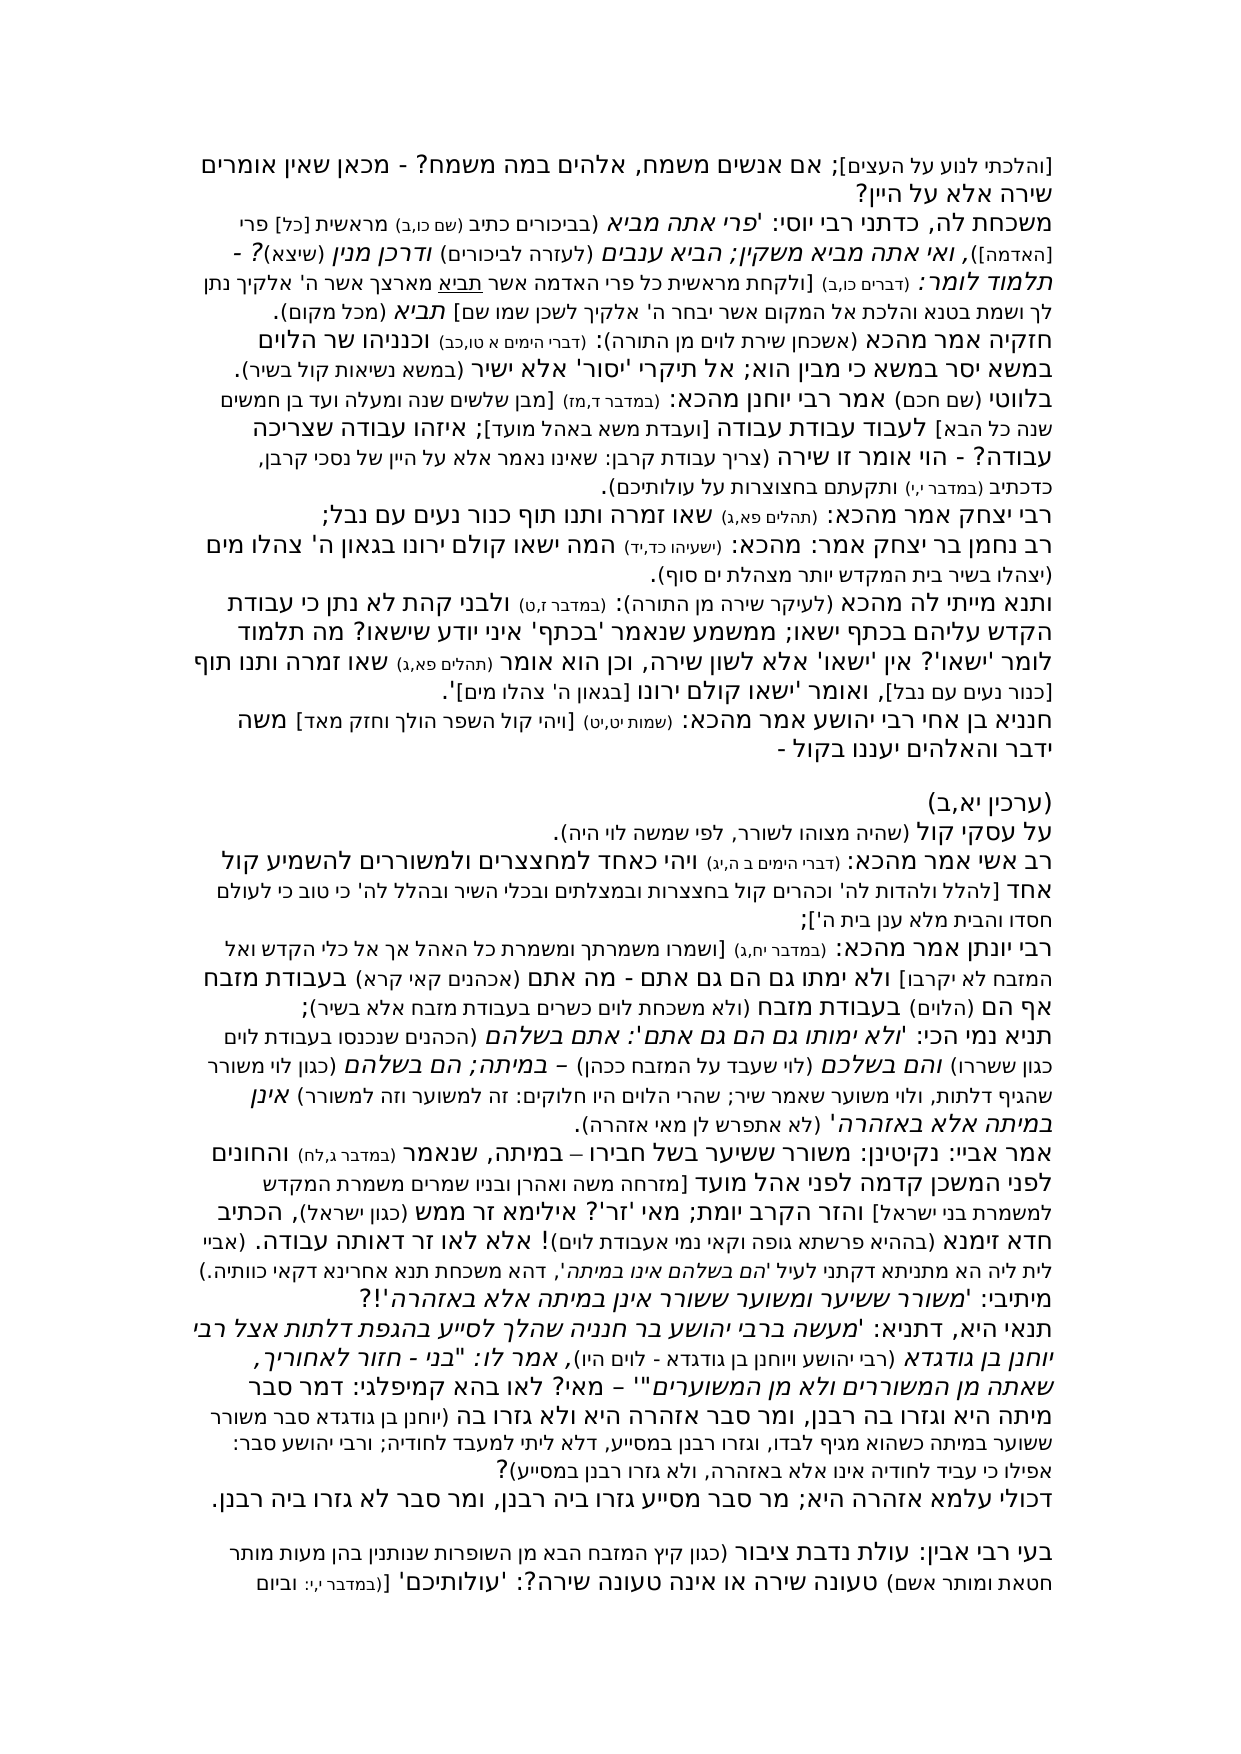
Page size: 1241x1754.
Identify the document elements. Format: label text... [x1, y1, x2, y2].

text רב אשי אמר מהכא: (דברי הימים ב ה,יג) ויהי כאחד למחצצרים ולמשוררים להשמיע קול אחד [להלל ולהדות לה' וכהרים קול בחצצרות ובמצלתים ובכלי השיר ובהלל לה' כי טוב כי לעולם חסדו והבית מלא ענן בית ה']; [187, 846, 1053, 934]
text בעי רבי אבין: עולת נדבת ציבור (כגון קיץ המזבח הבא מן השופרות שנותנין בהן מעות מותר חטאת ומותר אשם) טעונה שירה או אינה טעונה שירה?: 'עולותיכם' [(במדבר י,י: וביום [187, 1537, 1053, 1596]
text מיתיבי: 'משורר ששיער ומשוער ששורר אינן במיתה אלא באזהרה'!? [187, 1284, 1053, 1314]
text ותנא מייתי לה מהכא (לעיקר שירה מן התורה): (במדבר ז,ט) ולבני קהת לא נתן כי עבודת הקדש עליהם בכתף ישאו; ממשמע שנאמר 'בכתף' איני יודע שישאו? מה תלמוד לומר 'ישאו'? אין 'ישאו' אלא לשון שירה, וכן הוא אומר (תהלים פא,ג) שאו זמרה ותנו תוף [כנור נעים עם נבל], ואומר 'ישאו קולם ירונו [בגאון ה' צהלו מים]'. [187, 588, 1053, 705]
text תניא נמי הכי: 'ולא ימותו גם הם גם אתם': אתם בשלהם (הכהנים שנכנסו בעבודת לוים כגון ששררו) והם בשלכם (לוי שעבד על המזבח ככהן) – במיתה; הם בשלהם (כגון לוי משורר שהגיף דלתות, ולוי משוער שאמר שיר; שהרי הלוים היו חלוקים: זה למשוער וזה למשורר) אינן במיתה אלא באזהרה' (לא אתפרש לן מאי אזהרה). [187, 1021, 1053, 1138]
text משכחת לה, כדתני רבי יוסי: 'פרי אתה מביא (בביכורים כתיב (שם כו,ב) מראשית [כל] פרי [האדמה]), ואי אתה מביא משקין; הביא ענבים (לעזרה לביכורים) ודרכן מנין (שיצא)? - תלמוד לומר: (דברים כו,ב) [ולקחת מראשית כל פרי האדמה אשר תביא מארצך אשר ה' אלקיך נתן לך ושמת בטנא והלכת אל המקום אשר יבחר ה' אלקיך לשכן שמו שם] תביא (מכל מקום). [187, 208, 1053, 325]
text [והלכתי לנוע על העצים]; אם אנשים משמח, אלהים במה משמח? - מכאן שאין אומרים שירה אלא על היין? [187, 150, 1053, 208]
text על עסקי קול (שהיה מצוהו לשורר, לפי שמשה לוי היה). [187, 817, 1053, 846]
text בלווטי (שם חכם) אמר רבי יוחנן מהכא: (במדבר ד,מז) [מבן שלשים שנה ומעלה ועד בן חמשים שנה כל הבא] לעבוד עבודת עבודה [ועבדת משא באהל מועד]; איזהו עבודה שצריכה עבודה? - הוי אומר זו שירה (צריך עבודת קרבן: שאינו נאמר אלא על היין של נסכי קרבן, כדכתיב (במדבר י,י) ותקעתם בחצוצרות על עולותיכם). [187, 384, 1053, 501]
text דכולי עלמא אזהרה היא; מר סבר מסייע גזרו ביה רבנן, ומר סבר לא גזרו ביה רבנן. [187, 1484, 1053, 1513]
text חנניא בן אחי רבי יהושע אמר מהכא: (שמות יט,יט) [ויהי קול השפר הולך וחזק מאד] משה ידבר והאלהים יעננו בקול - [187, 705, 1053, 764]
text חזקיה אמר מהכא (אשכחן שירת לוים מן התורה): (דברי הימים א טו,כב) וכנניהו שר הלוים במשא יסר במשא כי מבין הוא; אל תיקרי 'יסור' אלא ישיר (במשא נשיאות קול בשיר). [187, 325, 1053, 384]
text תנאי היא, דתניא: 'מעשה ברבי יהושע בר חנניה שהלך לסייע בהגפת דלתות אצל רבי יוחנן בן גודגדא (רבי יהושע ויוחנן בן גודגדא - לוים היו), אמר לו: "בני - חזור לאחוריך, שאתה מן המשוררים ולא מן המשוערים"' – מאי? לאו בהא קמיפלגי: דמר סבר מיתה היא וגזרו בה רבנן, ומר סבר אזהרה היא ולא גזרו בה (יוחנן בן גודגדא סבר משורר ששוער במיתה כשהוא מגיף לבדו, וגזרו רבנן במסייע, דלא ליתי למעבד לחודיה; ורבי יהושע סבר: אפילו כי עביד לחודיה אינו אלא באזהרה, ולא גזרו רבנן במסייע)? [187, 1314, 1053, 1484]
text אמר אביי: נקיטינן: משורר ששיער בשל חבירו – במיתה, שנאמר (במדבר ג,לח) והחונים לפני המשכן קדמה לפני אהל מועד [מזרחה משה ואהרן ובניו שמרים משמרת המקדש למשמרת בני ישראל] והזר הקרב יומת; מאי 'זר'? אילימא זר ממש (כגון ישראל), הכתיב חדא זימנא (בההיא פרשתא גופה וקאי נמי אעבודת לוים)! אלא לאו זר דאותה עבודה. (אביי לית ליה הא מתניתא דקתני לעיל 'הם בשלהם אינו במיתה', דהא משכחת תנא אחרינא דקאי כוותיה.) [187, 1138, 1053, 1284]
text רבי יצחק אמר מהכא: (תהלים פא,ג) שאו זמרה ותנו תוף כנור נעים עם נבל; [187, 501, 1053, 530]
text רב נחמן בר יצחק אמר: מהכא: (ישעיהו כד,יד) המה ישאו קולם ירונו בגאון ה' צהלו מים (יצהלו בשיר בית המקדש יותר מצהלת ים סוף). [187, 530, 1053, 588]
text (ערכין יא,ב) [187, 788, 1053, 817]
text רבי יונתן אמר מהכא: (במדבר יח,ג) [ושמרו משמרתך ומשמרת כל האהל אך אל כלי הקדש ואל המזבח לא יקרבו] ולא ימתו גם הם גם אתם - מה אתם (אכהנים קאי קרא) בעבודת מזבח אף הם (הלוים) בעבודת מזבח (ולא משכחת לוים כשרים בעבודת מזבח אלא בשיר); [187, 934, 1053, 1021]
